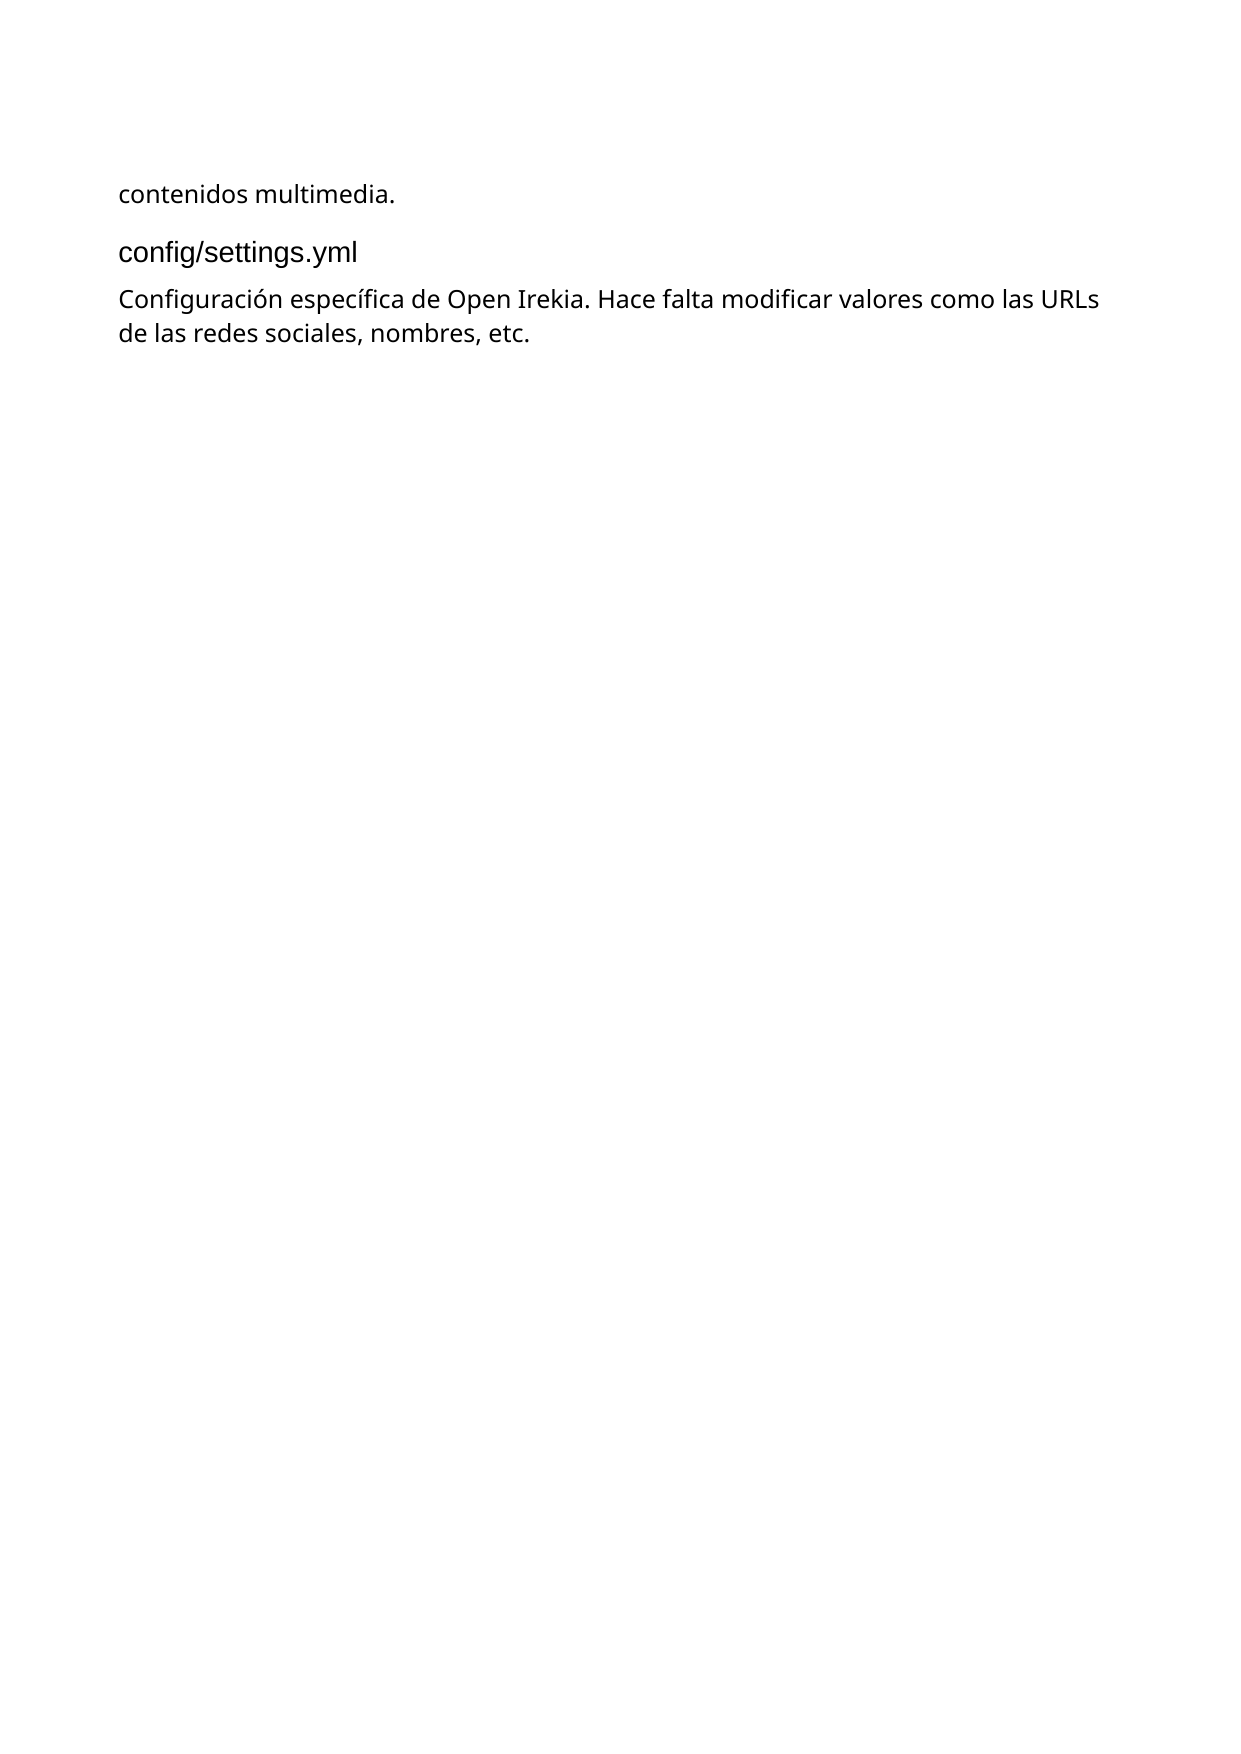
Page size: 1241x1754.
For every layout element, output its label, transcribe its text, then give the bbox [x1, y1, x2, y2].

text contenidos multimedia. [118, 176, 1122, 210]
text Configuración específica de Open Irekia. Hace falta modificar valores como las URLs de las redes sociales, nombres, etc. [118, 281, 1122, 349]
subtitle config/settings.yml [118, 235, 1122, 269]
